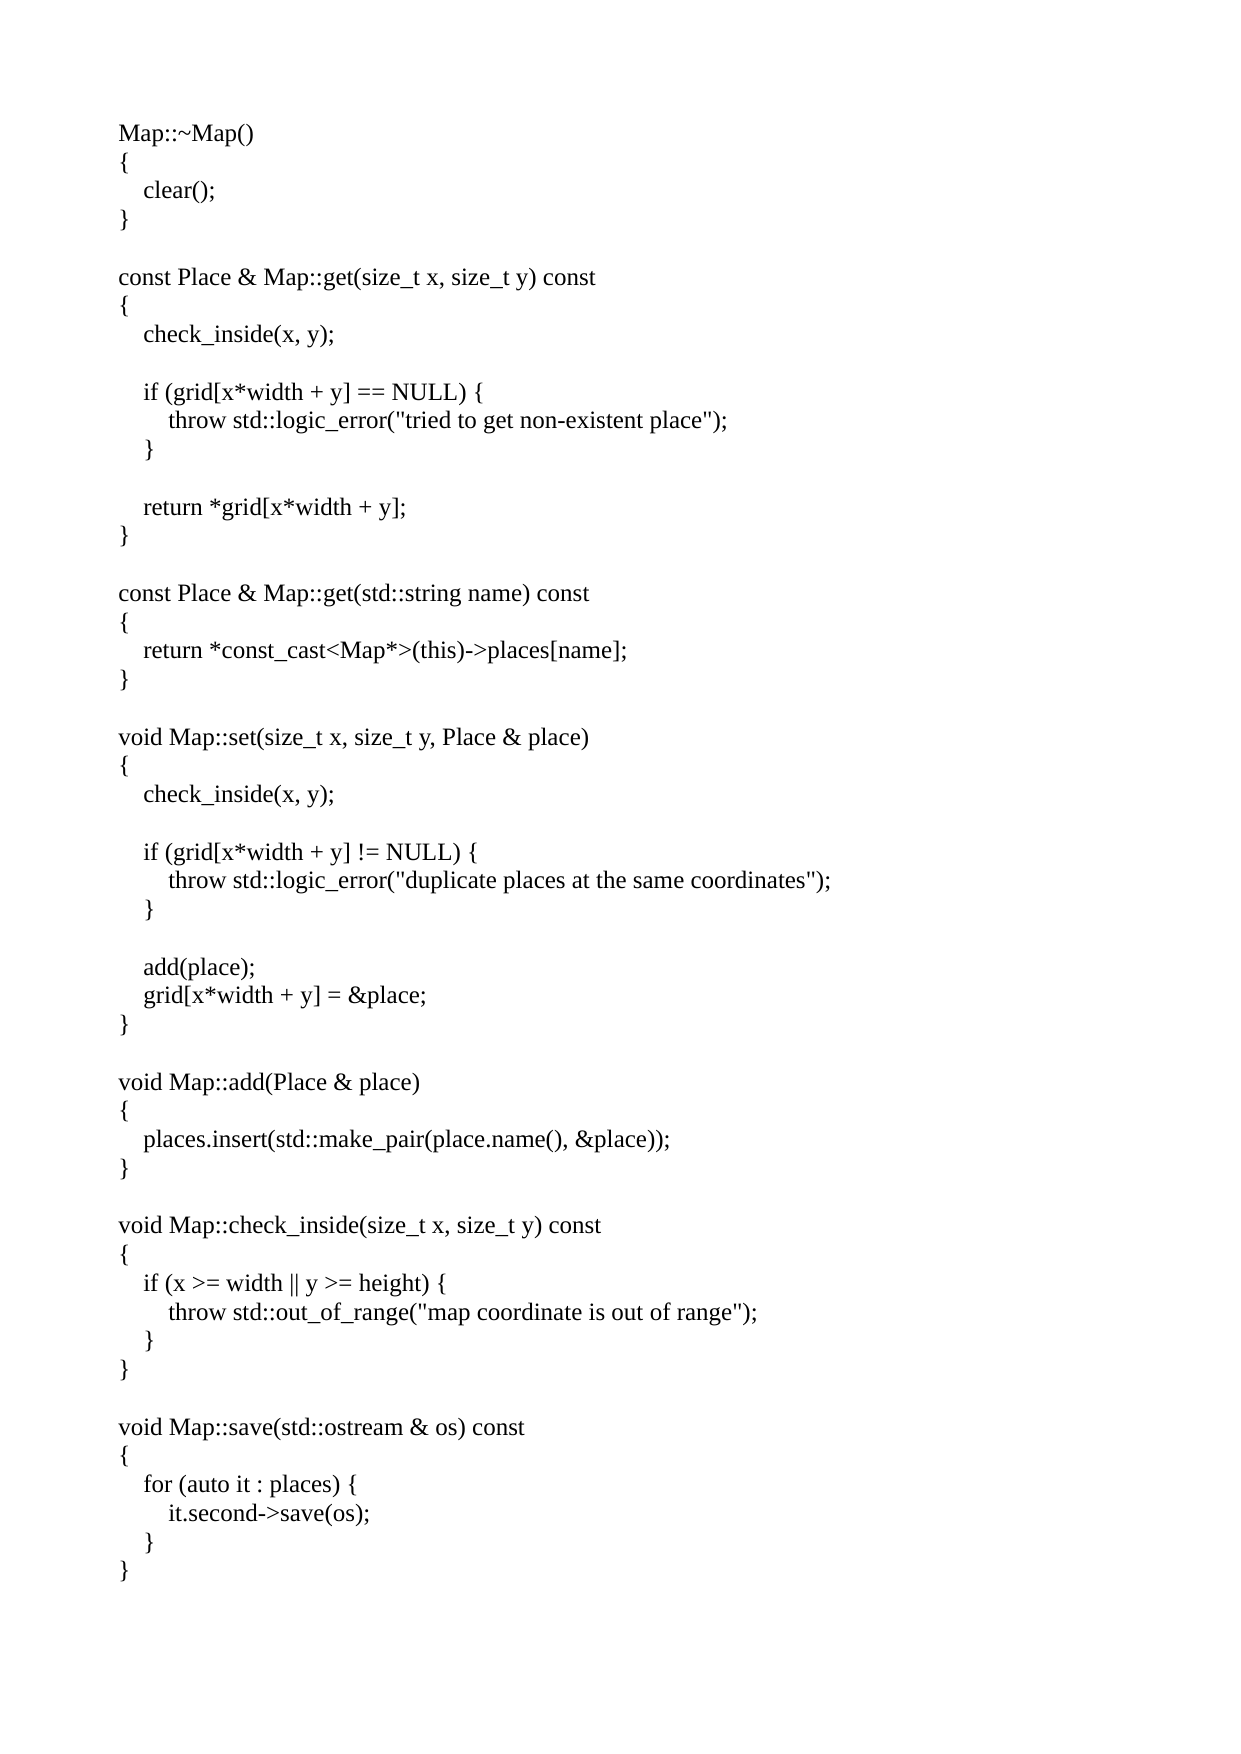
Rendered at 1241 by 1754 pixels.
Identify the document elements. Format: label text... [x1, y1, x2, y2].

text return *grid[x*width + y]; [118, 492, 1122, 521]
text return *const_cast<Map*>(this)->places[name]; [118, 636, 1122, 664]
text void Map::add(Place & place) [118, 1067, 1122, 1096]
text } [118, 1326, 1122, 1354]
text } [118, 1527, 1122, 1556]
text if (grid[x*width + y] != NULL) { [118, 837, 1122, 866]
text for (auto it : places) { [118, 1469, 1122, 1498]
text check_inside(x, y); [118, 779, 1122, 808]
text add(place); [118, 952, 1122, 981]
text places.insert(std::make_pair(place.name(), &place)); [118, 1124, 1122, 1153]
text } [118, 1009, 1122, 1038]
text Map::~Map() [118, 118, 1122, 147]
text { [118, 1239, 1122, 1268]
text void Map::check_inside(size_t x, size_t y) const [118, 1211, 1122, 1239]
text throw std::out_of_range("map coordinate is out of range"); [118, 1297, 1122, 1326]
text it.second->save(os); [118, 1498, 1122, 1527]
text } [118, 1153, 1122, 1182]
text { [118, 607, 1122, 636]
text { [118, 291, 1122, 319]
text } [118, 1556, 1122, 1584]
text if (x >= width || y >= height) { [118, 1268, 1122, 1297]
text } [118, 434, 1122, 463]
text { [118, 1441, 1122, 1469]
text const Place & Map::get(size_t x, size_t y) const [118, 262, 1122, 291]
text clear(); [118, 176, 1122, 204]
text } [118, 204, 1122, 233]
text const Place & Map::get(std::string name) const [118, 578, 1122, 607]
text throw std::logic_error("tried to get non-existent place"); [118, 406, 1122, 434]
text } [118, 894, 1122, 923]
text { [118, 1096, 1122, 1124]
text void Map::save(std::ostream & os) const [118, 1412, 1122, 1441]
text check_inside(x, y); [118, 319, 1122, 348]
text grid[x*width + y] = &place; [118, 981, 1122, 1009]
text } [118, 1354, 1122, 1383]
text } [118, 521, 1122, 549]
text if (grid[x*width + y] == NULL) { [118, 377, 1122, 406]
text throw std::logic_error("duplicate places at the same coordinates"); [118, 866, 1122, 894]
text void Map::set(size_t x, size_t y, Place & place) [118, 722, 1122, 751]
text { [118, 147, 1122, 176]
text } [118, 664, 1122, 693]
text { [118, 751, 1122, 779]
